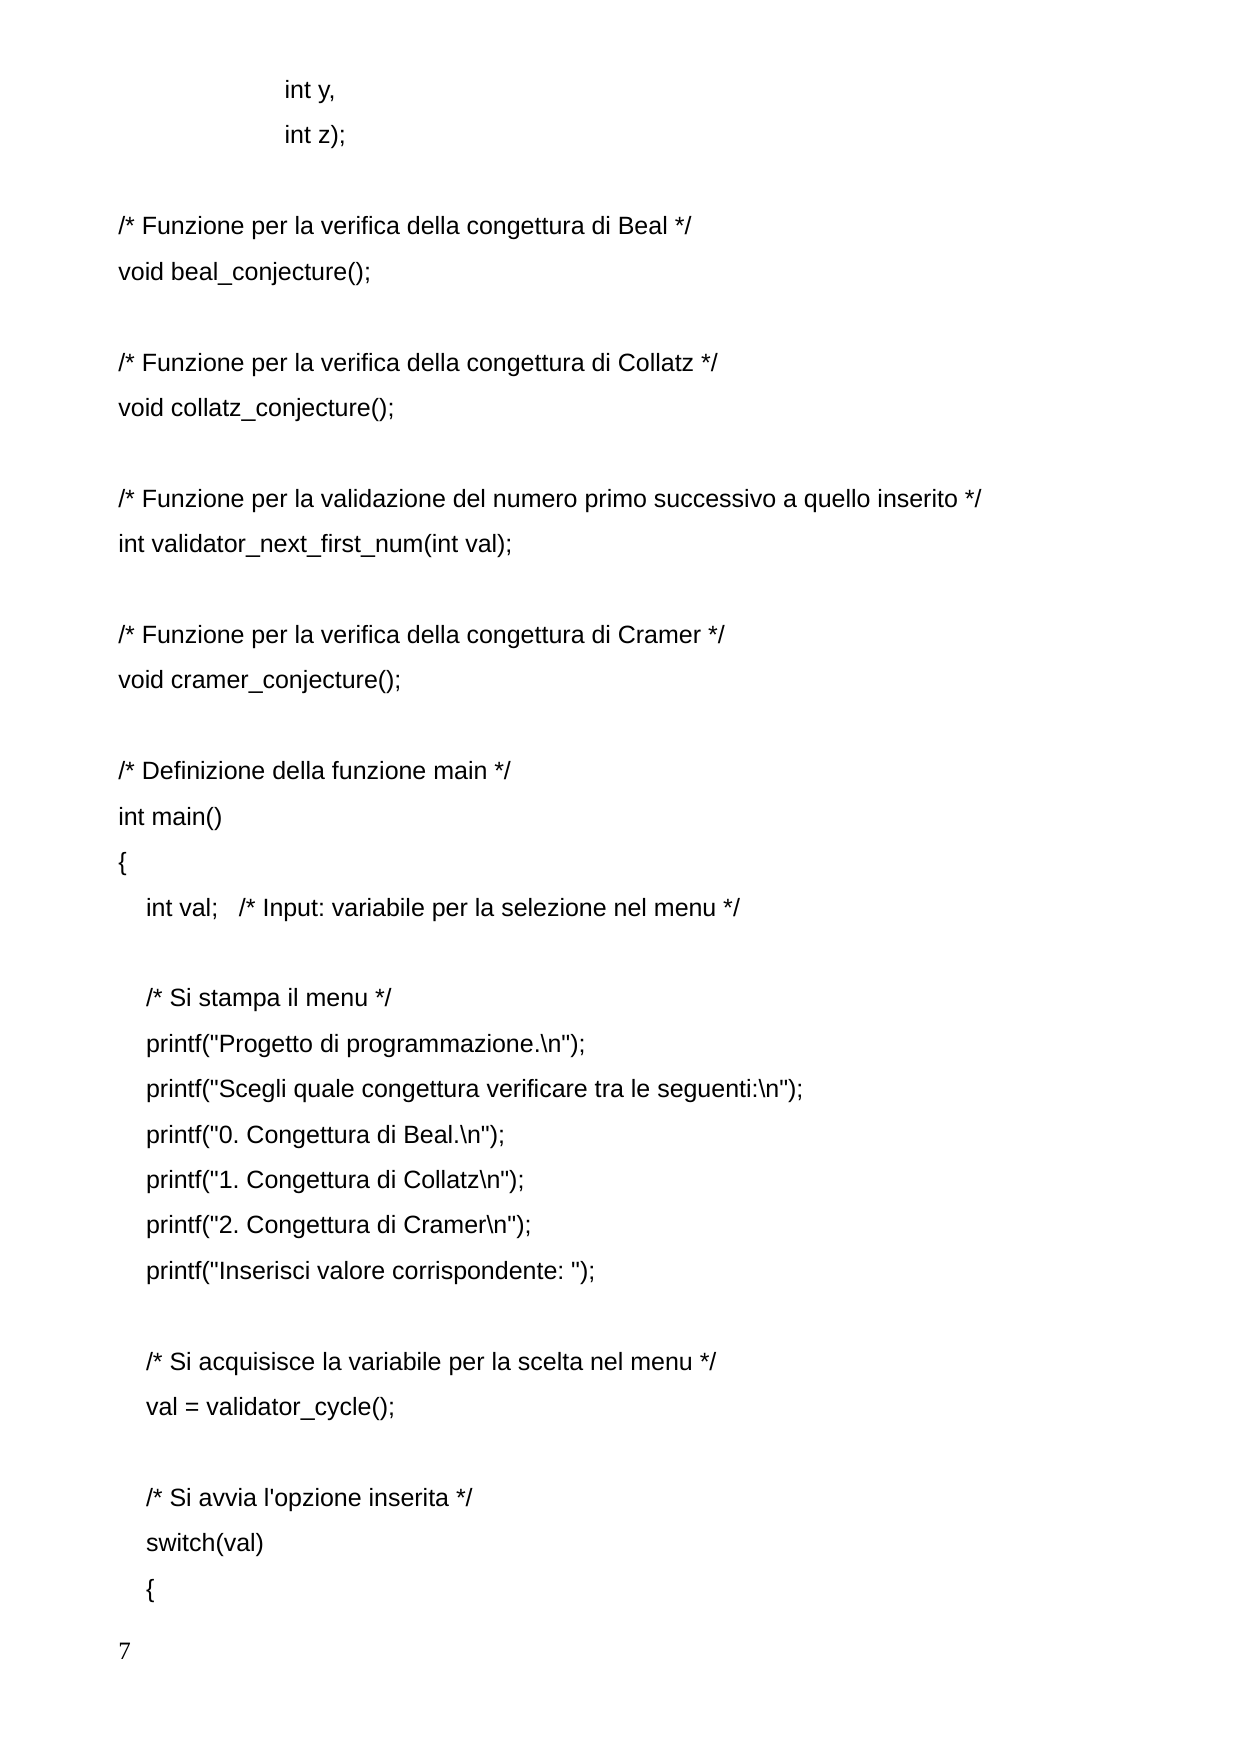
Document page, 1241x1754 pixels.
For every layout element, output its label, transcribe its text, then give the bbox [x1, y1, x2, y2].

text /* Funzione per la verifica della congettura di Cramer */ [118, 620, 1122, 649]
text printf("Inserisci valore corrispondente: "); [118, 1256, 1122, 1284]
text /* Funzione per la verifica della congettura di Beal */ [118, 211, 1122, 240]
text val = validator_cycle(); [118, 1392, 1122, 1421]
text /* Si stampa il menu */ [118, 983, 1122, 1012]
text int y, [118, 75, 1122, 104]
text printf("1. Congettura di Collatz\n"); [118, 1165, 1122, 1194]
text { [118, 847, 1122, 876]
text int z); [118, 120, 1122, 149]
text /* Si acquisisce la variabile per la scelta nel menu */ [118, 1347, 1122, 1375]
text /* Funzione per la validazione del numero primo successivo a quello inserito */ [118, 484, 1122, 512]
text int validator_next_first_num(int val); [118, 529, 1122, 558]
text void collatz_conjecture(); [118, 393, 1122, 422]
text /* Si avvia l'opzione inserita */ [118, 1483, 1122, 1512]
text switch(val) [118, 1528, 1122, 1557]
text int val; /* Input: variabile per la selezione nel menu */ [118, 892, 1122, 921]
text printf("Progetto di programmazione.\n"); [118, 1029, 1122, 1057]
text printf("2. Congettura di Cramer\n"); [118, 1210, 1122, 1239]
text printf("0. Congettura di Beal.\n"); [118, 1119, 1122, 1148]
text int main() [118, 802, 1122, 830]
text printf("Scegli quale congettura verificare tra le seguenti:\n"); [118, 1074, 1122, 1103]
text void cramer_conjecture(); [118, 665, 1122, 694]
text /* Funzione per la verifica della congettura di Collatz */ [118, 347, 1122, 376]
text /* Definizione della funzione main */ [118, 756, 1122, 785]
text { [118, 1574, 1122, 1602]
text void beal_conjecture(); [118, 257, 1122, 285]
